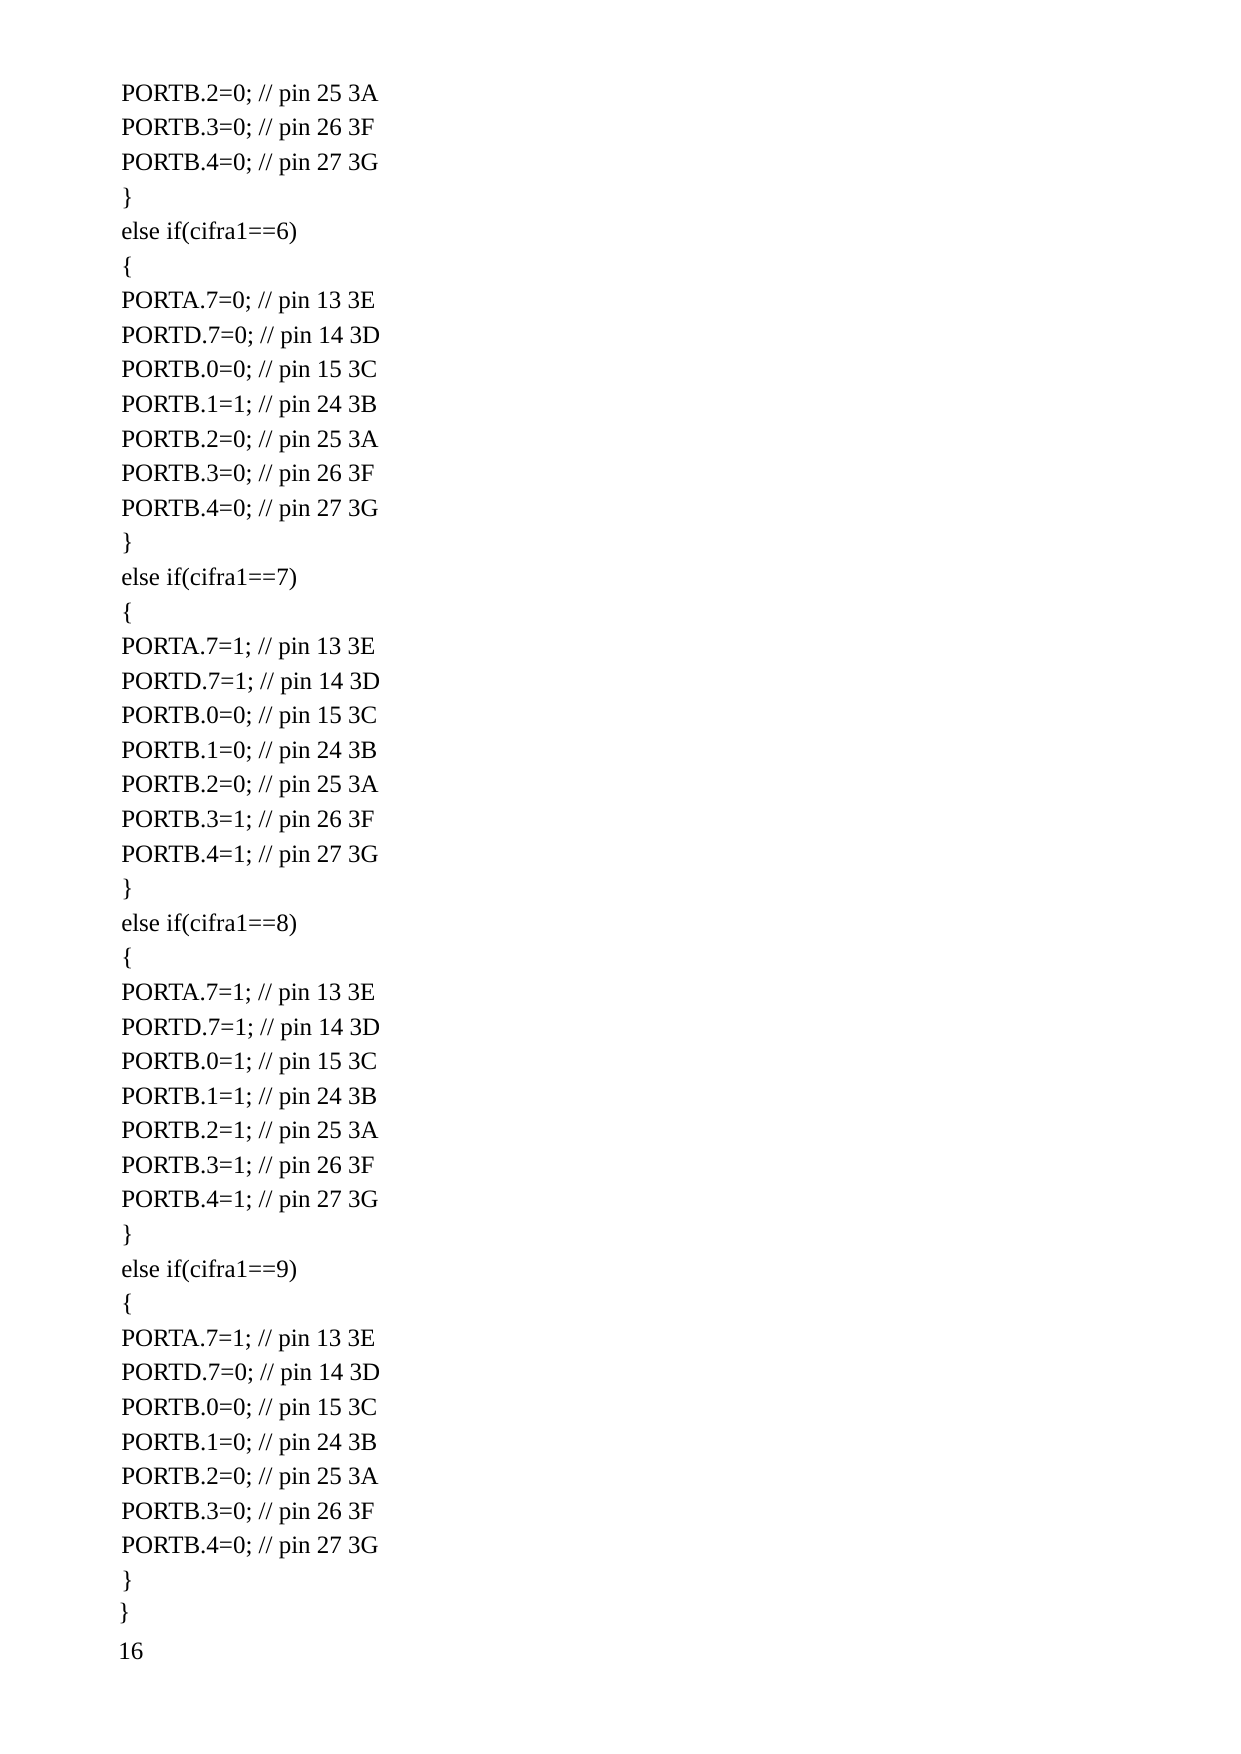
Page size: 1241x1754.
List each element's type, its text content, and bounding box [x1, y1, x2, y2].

table_header PORTB.2=0; // pin 25 3A [118, 421, 393, 455]
table_header { [118, 594, 148, 628]
table_header PORTB.1=1; // pin 24 3B [118, 1078, 391, 1112]
table_header PORTB.3=0; // pin 26 3F [118, 455, 388, 490]
table_header PORTB.1=1; // pin 24 3B [118, 386, 391, 421]
table_header PORTB.3=0; // pin 26 3F [118, 110, 388, 144]
table_header PORTB.0=0; // pin 15 3C [118, 698, 391, 732]
table_header } [118, 1562, 148, 1597]
table_header PORTA.7=0; // pin 13 3E [118, 283, 389, 317]
table_header else if(cifra1==6) [118, 213, 309, 248]
table_header PORTB.2=0; // pin 25 3A [118, 767, 393, 801]
table_header PORTD.7=1; // pin 14 3D [118, 663, 394, 697]
table_header PORTB.3=1; // pin 26 3F [118, 1147, 388, 1182]
table_header PORTB.1=0; // pin 24 3B [118, 732, 391, 767]
table_header PORTB.4=1; // pin 27 3G [118, 1182, 393, 1216]
table_header } [118, 179, 148, 213]
table_header PORTA.7=1; // pin 13 3E [118, 974, 389, 1009]
table_header PORTB.1=0; // pin 24 3B [118, 1424, 391, 1458]
table_header PORTD.7=0; // pin 14 3D [118, 1355, 394, 1389]
table_header PORTB.2=1; // pin 25 3A [118, 1113, 393, 1147]
table_header PORTB.4=1; // pin 27 3G [118, 836, 393, 870]
table_header { [118, 1285, 148, 1320]
table_header PORTD.7=0; // pin 14 3D [118, 317, 394, 352]
table_header PORTA.7=1; // pin 13 3E [118, 628, 389, 663]
table_header else if(cifra1==9) [118, 1251, 309, 1285]
table_header } [118, 1216, 148, 1251]
table_header PORTB.2=0; // pin 25 3A [118, 1458, 393, 1493]
text } [118, 1597, 1122, 1625]
table_header else if(cifra1==7) [118, 559, 309, 594]
table_header PORTB.2=0; // pin 25 3A [118, 75, 393, 109]
table_header { [118, 248, 148, 282]
table_header PORTB.0=0; // pin 15 3C [118, 352, 391, 386]
table_header PORTB.3=1; // pin 26 3F [118, 801, 388, 836]
table_header PORTA.7=1; // pin 13 3E [118, 1320, 389, 1354]
table_header else if(cifra1==8) [118, 905, 309, 939]
table_header } [118, 870, 148, 905]
table_header } [118, 525, 148, 559]
table_header PORTB.4=0; // pin 27 3G [118, 144, 393, 179]
table_header PORTB.0=0; // pin 15 3C [118, 1389, 391, 1424]
table_header PORTB.4=0; // pin 27 3G [118, 490, 393, 524]
table_header PORTB.3=0; // pin 26 3F [118, 1493, 388, 1527]
table_header { [118, 940, 148, 974]
table_header PORTB.0=1; // pin 15 3C [118, 1043, 391, 1078]
table_header PORTB.4=0; // pin 27 3G [118, 1528, 393, 1562]
table_header PORTD.7=1; // pin 14 3D [118, 1009, 394, 1043]
